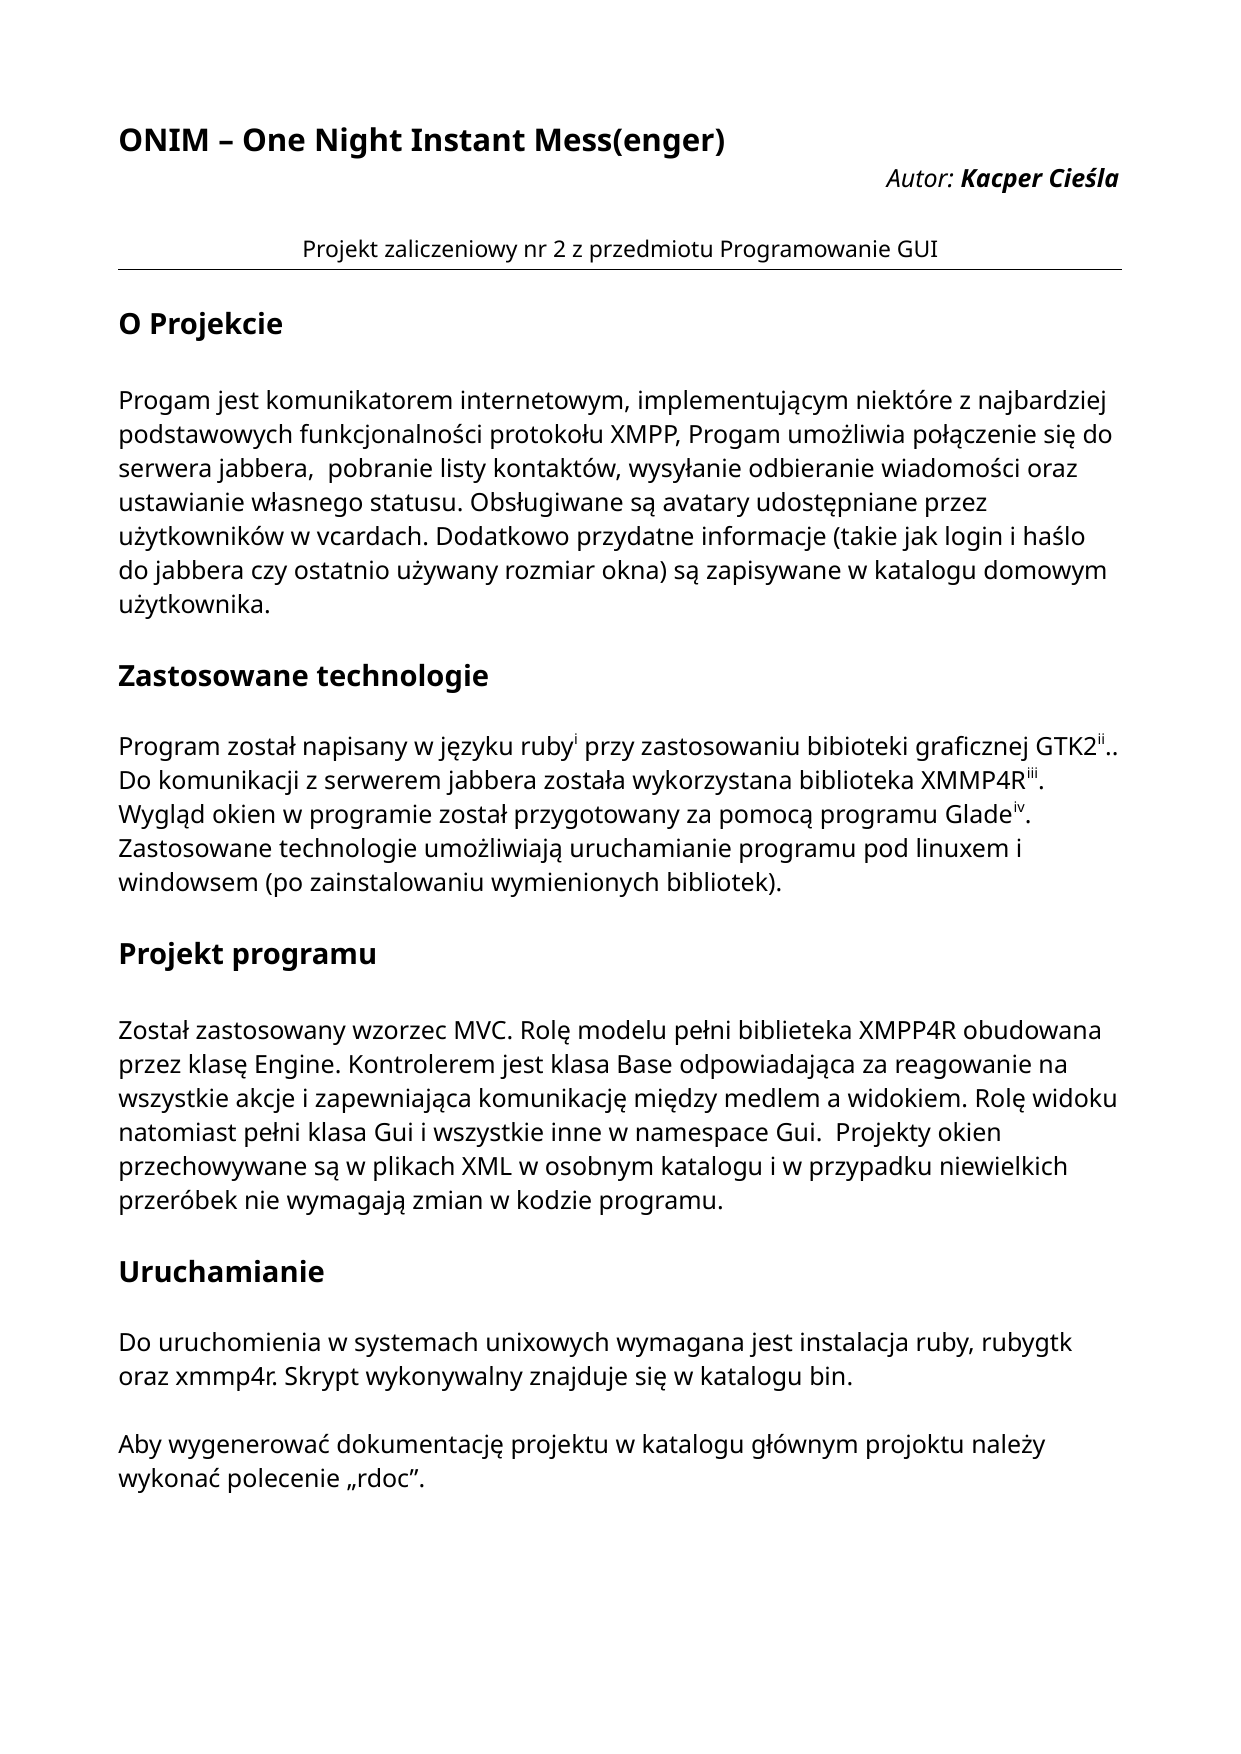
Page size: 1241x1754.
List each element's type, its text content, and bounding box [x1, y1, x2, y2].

text O Projekcie [118, 303, 1122, 343]
text ONIM – One Night Instant Mess(enger) [118, 118, 1122, 161]
text Do uruchomienia w systemach unixowych wymagana jest instalacja ruby, rubygtk oraz xmmp4r. Skrypt wykonywalny znajduje się w katalogu bin. [118, 1324, 1122, 1393]
text Projekt zaliczeniowy nr 2 z przedmiotu Programowanie GUI [118, 229, 1122, 269]
text Uruchamianie [118, 1251, 1122, 1291]
text Projekt programu [118, 933, 1122, 973]
text Został zastosowany wzorzec MVC. Rolę modelu pełni biblieteka XMPP4R obudowana przez klasę Engine. Kontrolerem jest klasa Base odpowiadająca za reagowanie na wszystkie akcje i zapewniająca komunikację między medlem a widokiem. Rolę widoku natomiast pełni klasa Gui i wszystkie inne w namespace Gui. Projekty okien przechowywane są w plikach XML w osobnym katalogu i w przypadku niewielkich przeróbek nie wymagają zmian w kodzie programu. [118, 1012, 1122, 1217]
text Progam jest komunikatorem internetowym, implementującym niektóre z najbardziej podstawowych funkcjonalności protokołu XMPP, Progam umożliwia połączenie się do serwera jabbera, pobranie listy kontaktów, wysyłanie odbieranie wiadomości oraz ustawianie własnego statusu. Obsługiwane są avatary udostępniane przez użytkowników w vcardach. Dodatkowo przydatne informacje (takie jak login i haślo do jabbera czy ostatnio używany rozmiar okna) są zapisywane w katalogu domowym użytkownika. [118, 382, 1122, 621]
text Aby wygenerować dokumentację projektu w katalogu głównym projoktu należy wykonać polecenie „rdoc”. [118, 1427, 1122, 1495]
text Autor: Kacper Cieśla [118, 161, 1122, 195]
text Zastosowane technologie [118, 655, 1122, 694]
text Program został napisany w języku ruby przy zastosowaniu bibioteki graficznej GTK2.. Do komunikacji z serwerem jabbera została wykorzystana biblioteka XMMP4R. Wygląd okien w programie został przygotowany za pomocą programu Glade. Zastosowane technologie umożliwiają uruchamianie programu pod linuxem i windowsem (po zainstalowaniu wymienionych bibliotek). [118, 729, 1122, 899]
